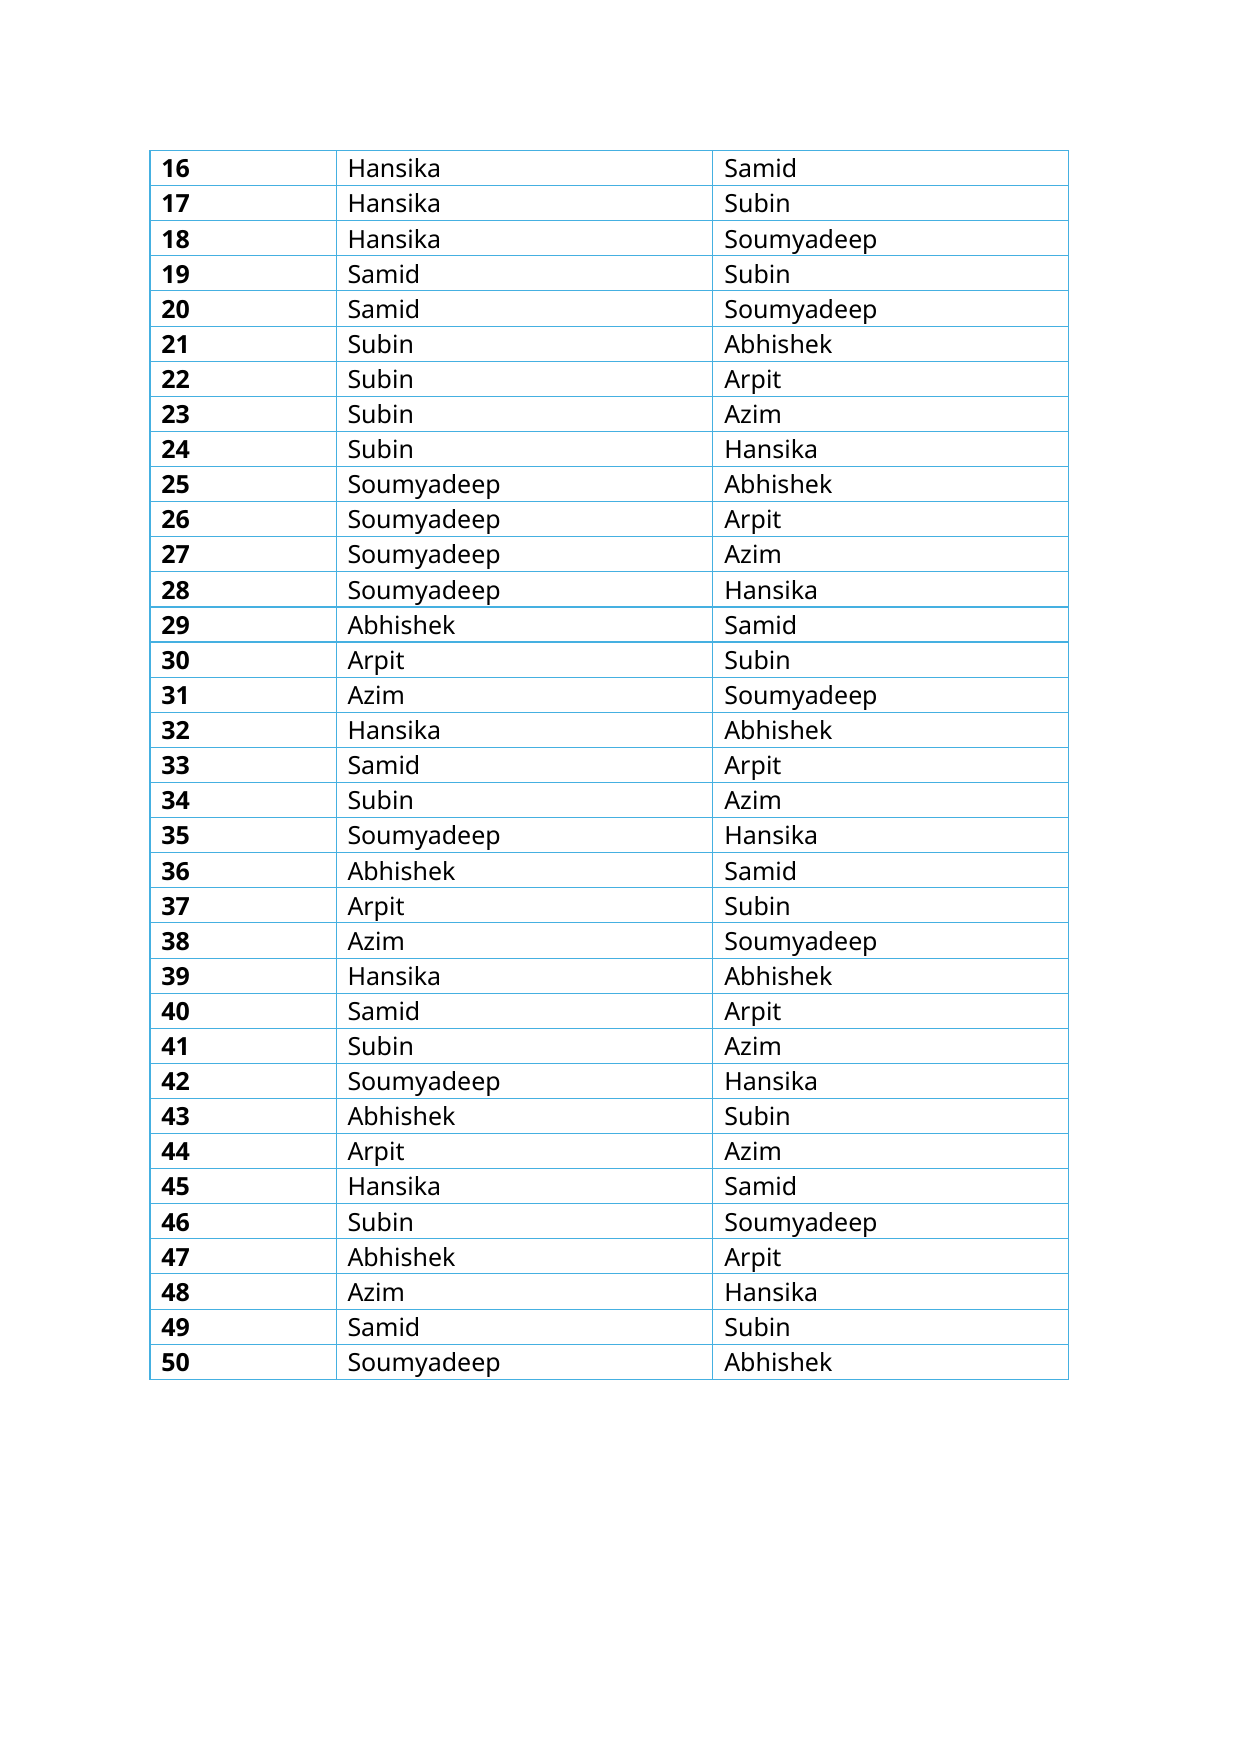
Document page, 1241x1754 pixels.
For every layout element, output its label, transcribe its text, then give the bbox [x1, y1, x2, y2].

table_cell Samid [337, 1310, 712, 1343]
table_cell Abhishek [337, 1099, 712, 1133]
table_cell Azim [713, 1029, 1068, 1063]
table_cell 16 [151, 151, 336, 185]
table_cell 18 [151, 221, 336, 255]
table_cell 27 [151, 537, 336, 571]
table_cell Samid [337, 748, 712, 782]
table_cell Samid [713, 151, 1068, 185]
table_cell 40 [151, 994, 336, 1028]
table_cell Soumyadeep [337, 818, 712, 852]
table_cell Abhishek [713, 327, 1068, 361]
table_cell 24 [151, 432, 336, 466]
table_cell Hansika [713, 818, 1068, 852]
table_cell 46 [151, 1204, 336, 1238]
table_cell 35 [151, 818, 336, 852]
table_cell Azim [713, 1134, 1068, 1168]
table_cell Subin [713, 1099, 1068, 1133]
table_cell Hansika [337, 1169, 712, 1203]
table_cell 22 [151, 362, 336, 396]
table_cell 47 [151, 1239, 336, 1273]
table_cell Abhishek [713, 959, 1068, 992]
table_cell Subin [337, 397, 712, 431]
table_cell Hansika [337, 151, 712, 185]
table_cell 25 [151, 467, 336, 501]
table_cell Abhishek [713, 467, 1068, 501]
table_cell Abhishek [337, 1239, 712, 1273]
table_cell Soumyadeep [337, 1345, 712, 1379]
table_cell Subin [713, 186, 1068, 220]
table_cell 43 [151, 1099, 336, 1133]
table_cell Soumyadeep [337, 1064, 712, 1098]
table_cell 38 [151, 923, 336, 957]
table_cell 48 [151, 1274, 336, 1308]
table_cell Abhishek [337, 608, 712, 641]
table_cell Samid [337, 994, 712, 1028]
table_cell Hansika [337, 959, 712, 992]
table_cell 29 [151, 608, 336, 641]
table_cell Arpit [337, 643, 712, 677]
table_cell Arpit [713, 362, 1068, 396]
table_cell Arpit [713, 994, 1068, 1028]
table_cell Hansika [713, 1274, 1068, 1308]
table_cell Samid [713, 1169, 1068, 1203]
table_cell Azim [337, 678, 712, 712]
table_cell Soumyadeep [337, 467, 712, 501]
table_cell Soumyadeep [713, 291, 1068, 326]
table_cell Samid [337, 291, 712, 326]
table_cell 17 [151, 186, 336, 220]
table_cell Soumyadeep [713, 1204, 1068, 1238]
table_cell Arpit [337, 1134, 712, 1168]
table_cell 49 [151, 1310, 336, 1343]
table_cell Hansika [337, 186, 712, 220]
table_cell 36 [151, 853, 336, 887]
table_cell 44 [151, 1134, 336, 1168]
table_cell Azim [337, 923, 712, 957]
table_cell Soumyadeep [337, 502, 712, 536]
table_cell Abhishek [337, 853, 712, 887]
table_cell Hansika [337, 221, 712, 255]
table_cell 39 [151, 959, 336, 992]
table_cell 34 [151, 783, 336, 817]
table_cell 30 [151, 643, 336, 677]
table_cell Subin [713, 256, 1068, 290]
table_cell Subin [337, 327, 712, 361]
table_cell Soumyadeep [337, 537, 712, 571]
table_cell Hansika [713, 1064, 1068, 1098]
table_cell Subin [337, 783, 712, 817]
table_cell 19 [151, 256, 336, 290]
table_cell Arpit [713, 748, 1068, 782]
table_cell Arpit [713, 502, 1068, 536]
table_cell Samid [337, 256, 712, 290]
table_cell Subin [337, 362, 712, 396]
table_cell 42 [151, 1064, 336, 1098]
table_cell 33 [151, 748, 336, 782]
table_cell Soumyadeep [337, 572, 712, 606]
table_cell Hansika [713, 572, 1068, 606]
table_cell Azim [713, 537, 1068, 571]
table_cell Soumyadeep [713, 221, 1068, 255]
table_cell Hansika [713, 432, 1068, 466]
table_cell 45 [151, 1169, 336, 1203]
table_cell Subin [337, 1204, 712, 1238]
table_cell 50 [151, 1345, 336, 1379]
table_cell Subin [337, 1029, 712, 1063]
table_cell Arpit [713, 1239, 1068, 1273]
table_cell Soumyadeep [713, 678, 1068, 712]
table_cell Arpit [337, 888, 712, 922]
table_cell 26 [151, 502, 336, 536]
table_cell 28 [151, 572, 336, 606]
table_cell Azim [713, 397, 1068, 431]
table_cell Samid [713, 608, 1068, 641]
table_cell 20 [151, 291, 336, 326]
table_cell Subin [713, 888, 1068, 922]
table_cell Hansika [337, 713, 712, 747]
table_cell Azim [337, 1274, 712, 1308]
table_cell 31 [151, 678, 336, 712]
table_cell Subin [337, 432, 712, 466]
table_cell 32 [151, 713, 336, 747]
table_cell Soumyadeep [713, 923, 1068, 957]
table_cell Samid [713, 853, 1068, 887]
table_cell Subin [713, 643, 1068, 677]
table_cell 23 [151, 397, 336, 431]
table_cell Subin [713, 1310, 1068, 1343]
table_cell Abhishek [713, 713, 1068, 747]
table_cell 41 [151, 1029, 336, 1063]
table_cell 37 [151, 888, 336, 922]
table_cell Abhishek [713, 1345, 1068, 1379]
table_cell Azim [713, 783, 1068, 817]
table_cell 21 [151, 327, 336, 361]
